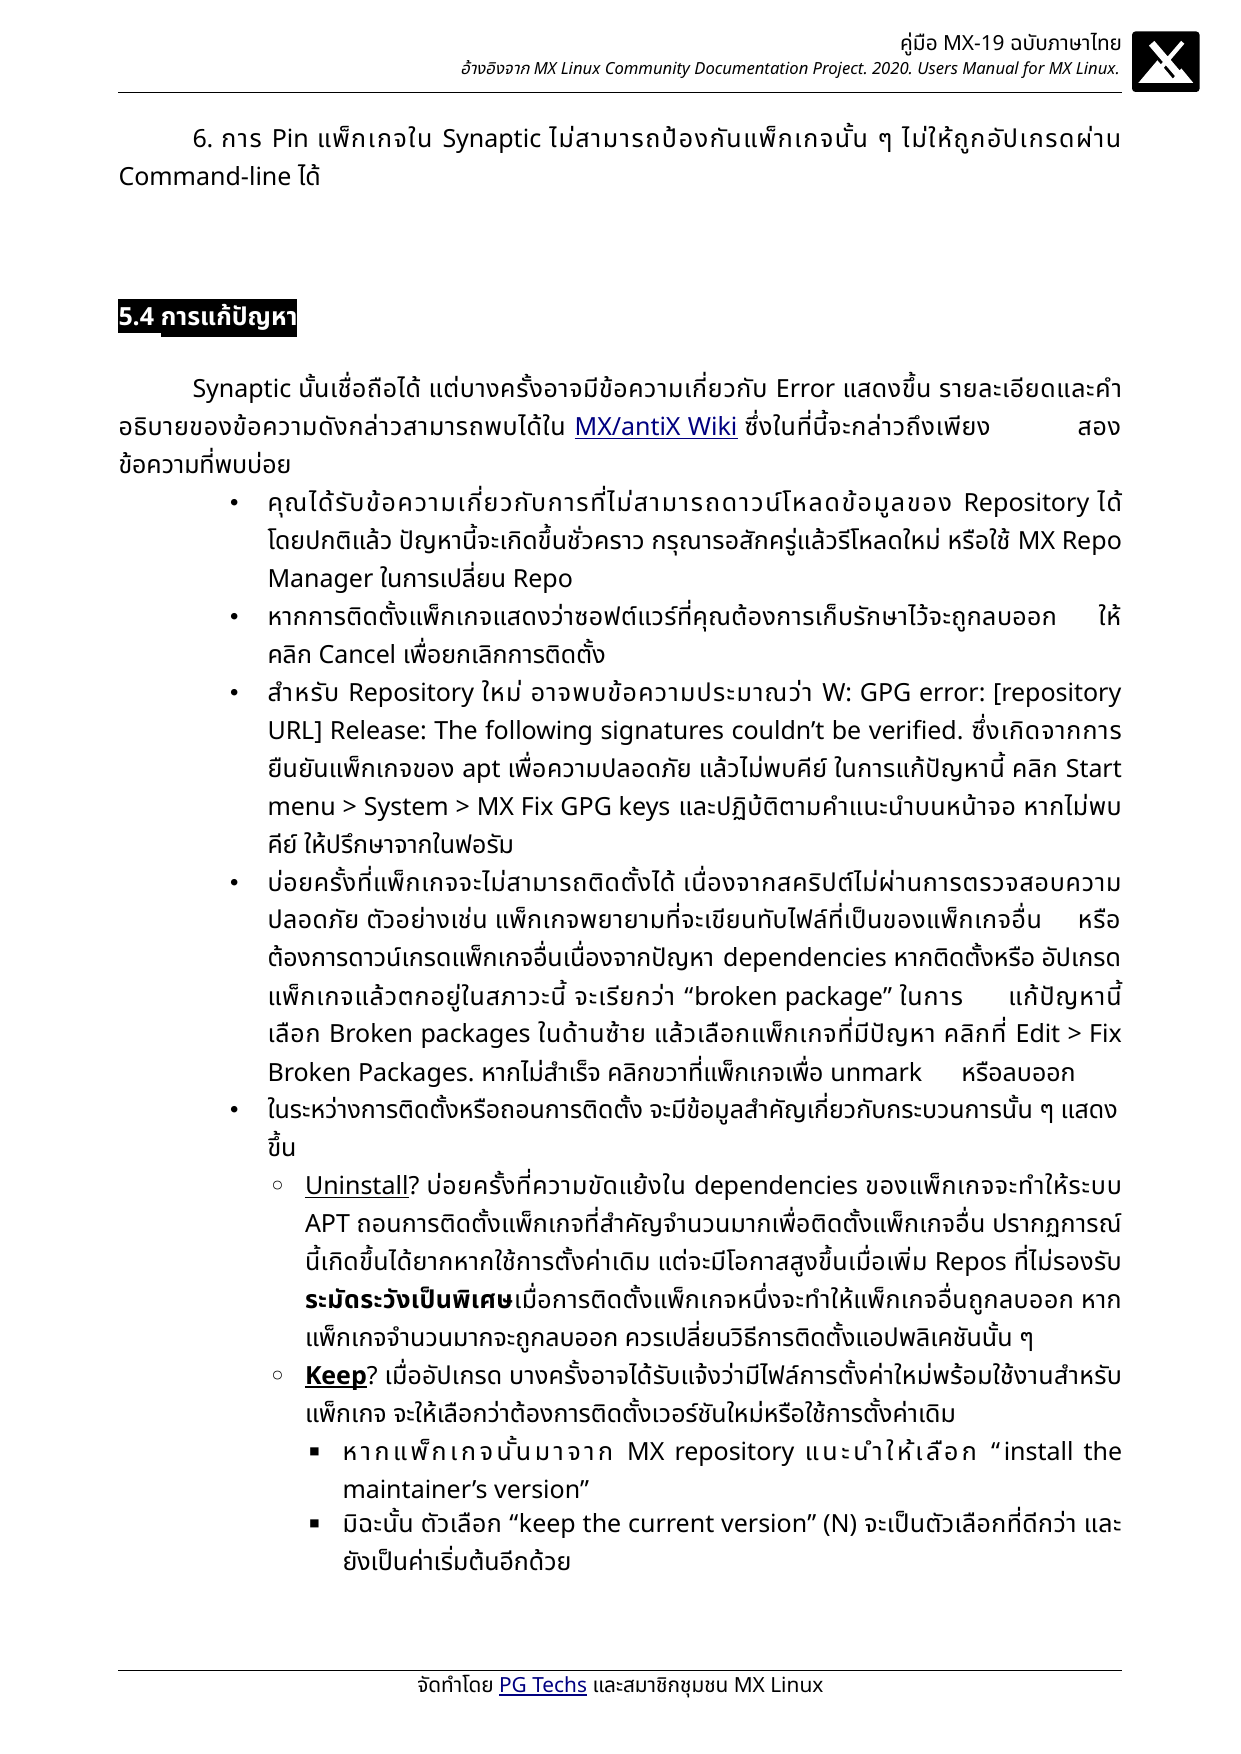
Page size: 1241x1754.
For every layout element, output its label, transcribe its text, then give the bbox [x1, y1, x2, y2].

text Synaptic นั้นเชื่อถือได้ แต่บางครั้งอาจมีข้อความเกี่ยวกับ Error แสดงขึ้น รายละเอียดและคำอธิบายของข้อความดังกล่าวสามารถพบได้ใน MX/antiX Wiki ซึ่งในที่นี้จะกล่าวถึงเพียง สองข้อความที่พบบ่อย [118, 371, 1122, 485]
list บ่อยครั้งที่แพ็กเกจจะไม่สามารถติดตั้งได้ เนื่องจากสคริปต์ไม่ผ่านการตรวจสอบความปลอดภัย ตัวอย่างเช่น แพ็กเกจพยายามที่จะเขียนทับไฟล์ที่เป็นของแพ็กเกจอื่น หรือต้องการดาวน์เกรดแพ็กเกจอื่นเนื่องจากปัญหา dependencies หากติดตั้งหรือ อัปเกรดแพ็กเกจแล้วตกอยู่ในสภาวะนี้ จะเรียกว่า “broken package” ในการ แก้ปัญหานี้ เลือก Broken packages ในด้านซ้าย แล้วเลือกแพ็กเกจที่มีปัญหา คลิกที่ Edit > Fix Broken Packages. หากไม่สำเร็จ คลิกขวาที่แพ็กเกจเพื่อ unmark หรือลบออก [230, 864, 1122, 1092]
list คุณได้รับข้อความเกี่ยวกับการที่ไม่สามารถดาวน์โหลดข้อมูลของ Repository ได้ โดยปกติแล้ว ปัญหานี้จะเกิดขึ้นชั่วคราว กรุณารอสักครู่แล้วรีโหลดใหม่ หรือใช้ MX Repo Manager ในการเปลี่ยน Repo [230, 485, 1122, 599]
list Keep? เมื่ออัปเกรด บางครั้งอาจได้รับแจ้งว่ามีไฟล์การตั้งค่าใหม่พร้อมใช้งานสำหรับแพ็กเกจ จะให้เลือกว่าต้องการติดตั้งเวอร์ชันใหม่หรือใช้การตั้งค่าเดิม [267, 1357, 1122, 1433]
list มิฉะนั้น ตัวเลือก “keep the current version” (N) จะเป็นตัวเลือกที่ดีกว่า และยังเป็นค่าเริ่มต้นอีกด้วย [305, 1505, 1122, 1581]
list หากการติดตั้งแพ็กเกจแสดงว่าซอฟต์แวร์ที่คุณต้องการเก็บรักษาไว้จะถูกลบออก ให้คลิก Cancel เพื่อยกเลิกการติดตั้ง [230, 599, 1122, 674]
list สำหรับ Repository ใหม่ อาจพบข้อความประมาณว่า W: GPG error: [repository URL] Release: The following signatures couldn’t be verified. ซึ่งเกิดจากการยืนยันแพ็กเกจของ apt เพื่อความปลอดภัย แล้วไม่พบคีย์ ในการแก้ปัญหานี้ คลิก Start menu > System > MX Fix GPG keys และปฏิบ้ติตามคำแนะนำบนหน้าจอ หากไม่พบคีย์ ให้ปรึกษาจากในฟอรัม [230, 674, 1122, 864]
list Uninstall? บ่อยครั้งที่ความขัดแย้งใน dependencies ของแพ็กเกจจะทำให้ระบบ APT ถอนการติดตั้งแพ็กเกจที่สำคัญจำนวนมากเพื่อติดตั้งแพ็กเกจอื่น ปรากฏการณ์นี้เกิดขึ้นได้ยากหากใช้การตั้งค่าเดิม แต่จะมีโอกาสสูงขึ้นเมื่อเพิ่ม Repos ที่ไม่รองรับ ระมัดระวังเป็นพิเศษเมื่อการติดตั้งแพ็กเกจหนึ่งจะทำให้แพ็กเกจอื่นถูกลบออก หากแพ็กเกจจำนวนมากจะถูกลบออก ควรเปลี่ยนวิธีการติดตั้งแอปพลิเคชันนั้น ๆ [267, 1168, 1122, 1357]
text 6. การ Pin แพ็กเกจใน Synaptic ไม่สามารถป้องกันแพ็กเกจนั้น ๆ ไม่ให้ถูกอัปเกรดผ่าน Command-line ได้ [118, 121, 1122, 197]
text 5.4 การแก้ปัญหา [118, 299, 1122, 337]
list ในระหว่างการติดตั้งหรือถอนการติดตั้ง จะมีข้อมูลสำคัญเกี่ยวกับกระบวนการนั้น ๆ แสดงขึ้น [230, 1092, 1122, 1168]
list หากแพ็กเกจนั้นมาจาก MX repository แนะนำให้เลือก “install the maintainer’s version” [305, 1433, 1122, 1505]
